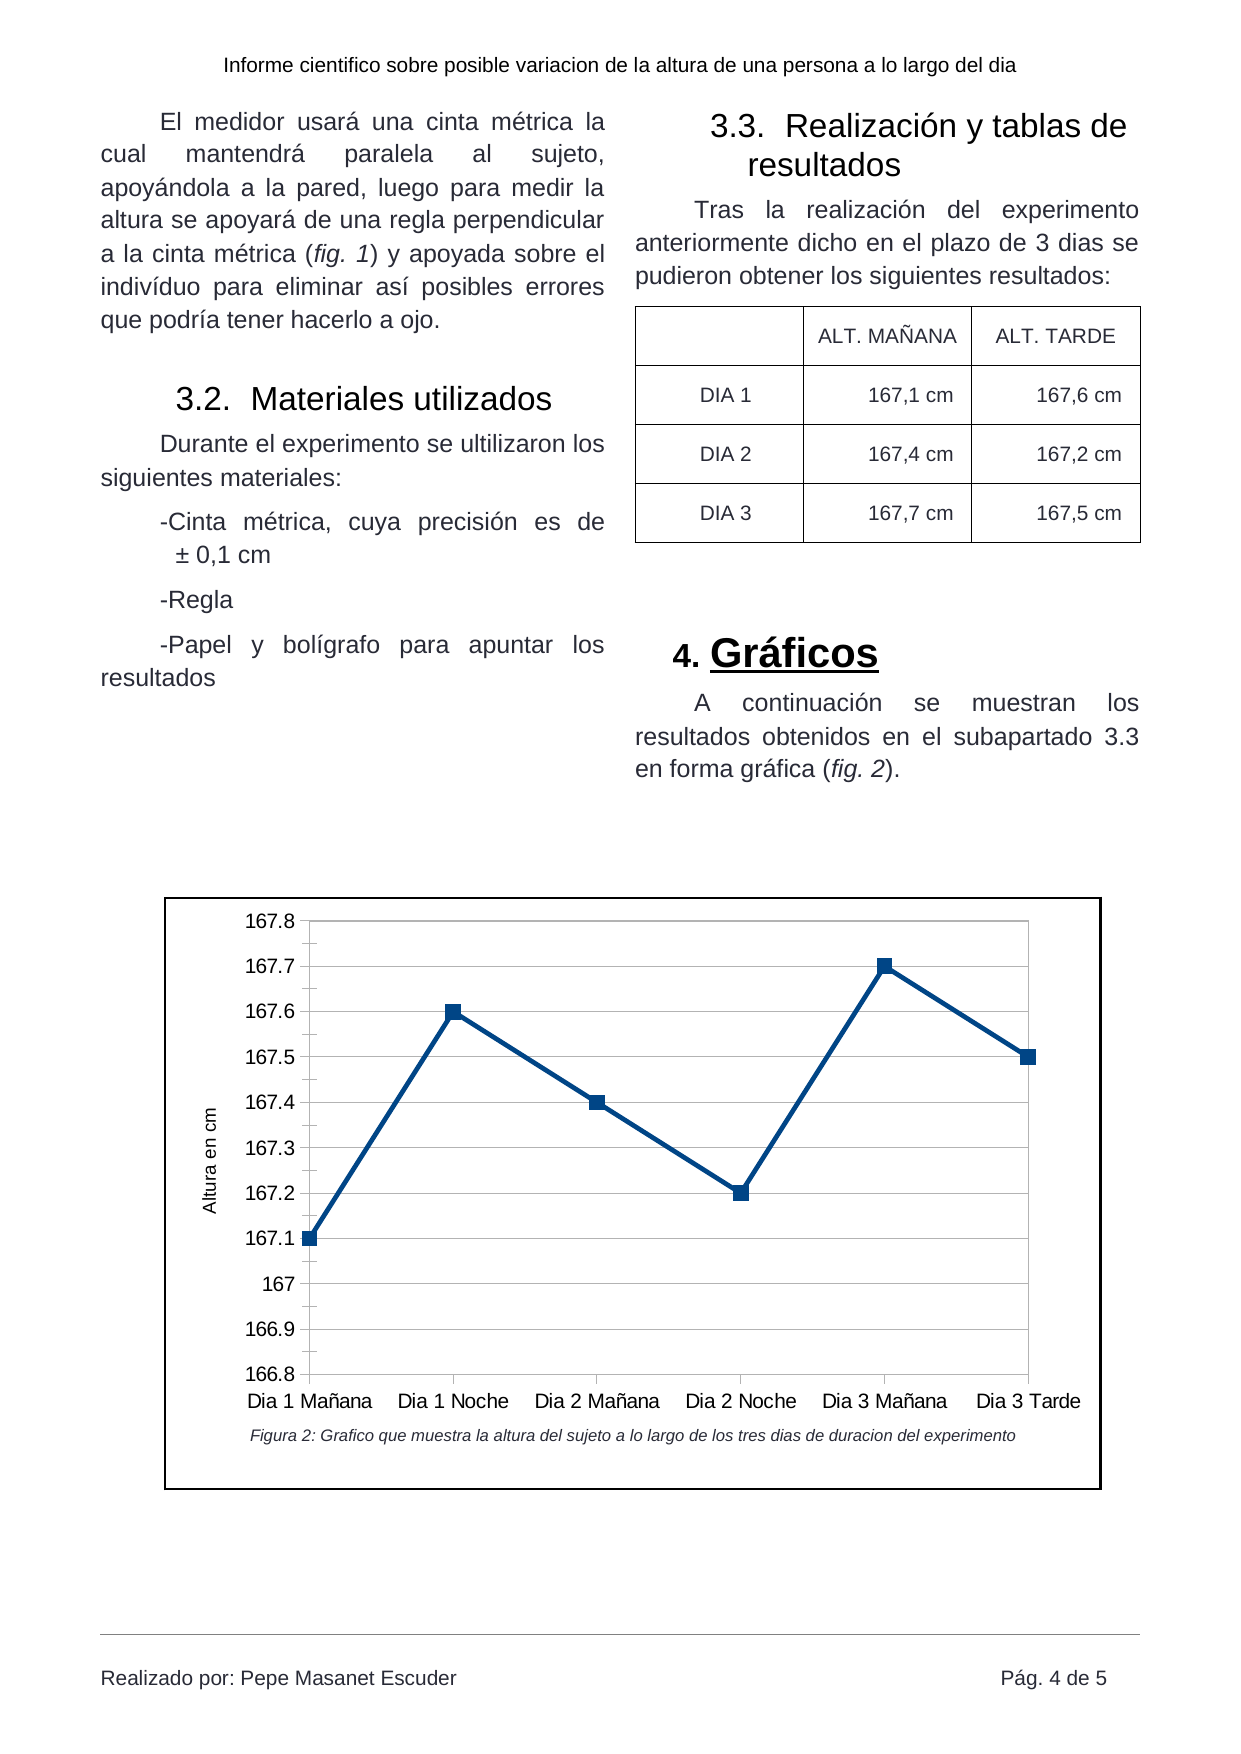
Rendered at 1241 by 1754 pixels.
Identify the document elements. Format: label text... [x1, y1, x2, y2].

table_cell 167,5 cm [972, 484, 1140, 542]
table_cell 167,4 cm [804, 425, 971, 483]
text Figura 2: Grafico que muestra la altura del sujeto a lo largo de los tres dias de duracion del experimento [166, 899, 1099, 1445]
table_cell 167,6 cm [972, 366, 1140, 424]
table_cell 167,2 cm [972, 425, 1140, 483]
subtitle Gráficos [672, 629, 1140, 677]
table_header ALT. MAÑANA [804, 307, 971, 365]
text Tras la realización del experimento anteriormente dicho en el plazo de 3 dias se pudieron obtener los siguientes resultados: [635, 195, 1140, 290]
table_cell 167,7 cm [804, 484, 971, 542]
text -Papel y bolígrafo para apuntar los resultados [100, 630, 605, 692]
subtitle Realización y tablas de resultados [710, 106, 1140, 183]
subtitle Materiales utilizados [175, 379, 605, 418]
table_header ALT. TARDE [972, 307, 1140, 365]
table_cell 167,1 cm [804, 366, 971, 424]
text Durante el experimento se ultilizaron los siguientes materiales: [100, 429, 605, 491]
text A continuación se muestran los resultados obtenidos en el subapartado 3.3 en forma gráfica (fig. 2). [635, 688, 1140, 783]
table_cell DIA 2 [636, 425, 803, 483]
text -Cinta métrica, cuya precisión es de ± 0,1 cm [100, 507, 605, 569]
text El medidor usará una cinta métrica la cual mantendrá paralela al sujeto, apoyándola a la pared, luego para medir la altura se apoyará de una regla perpendicular a la cinta métrica (fig. 1) y apoyada sobre el indivíduo para eliminar así posibles errores que podría tener hacerlo a ojo. [100, 106, 605, 333]
text -Regla [100, 585, 605, 614]
table_cell DIA 3 [636, 484, 803, 542]
table_cell DIA 1 [636, 366, 803, 424]
table_header [636, 307, 803, 365]
